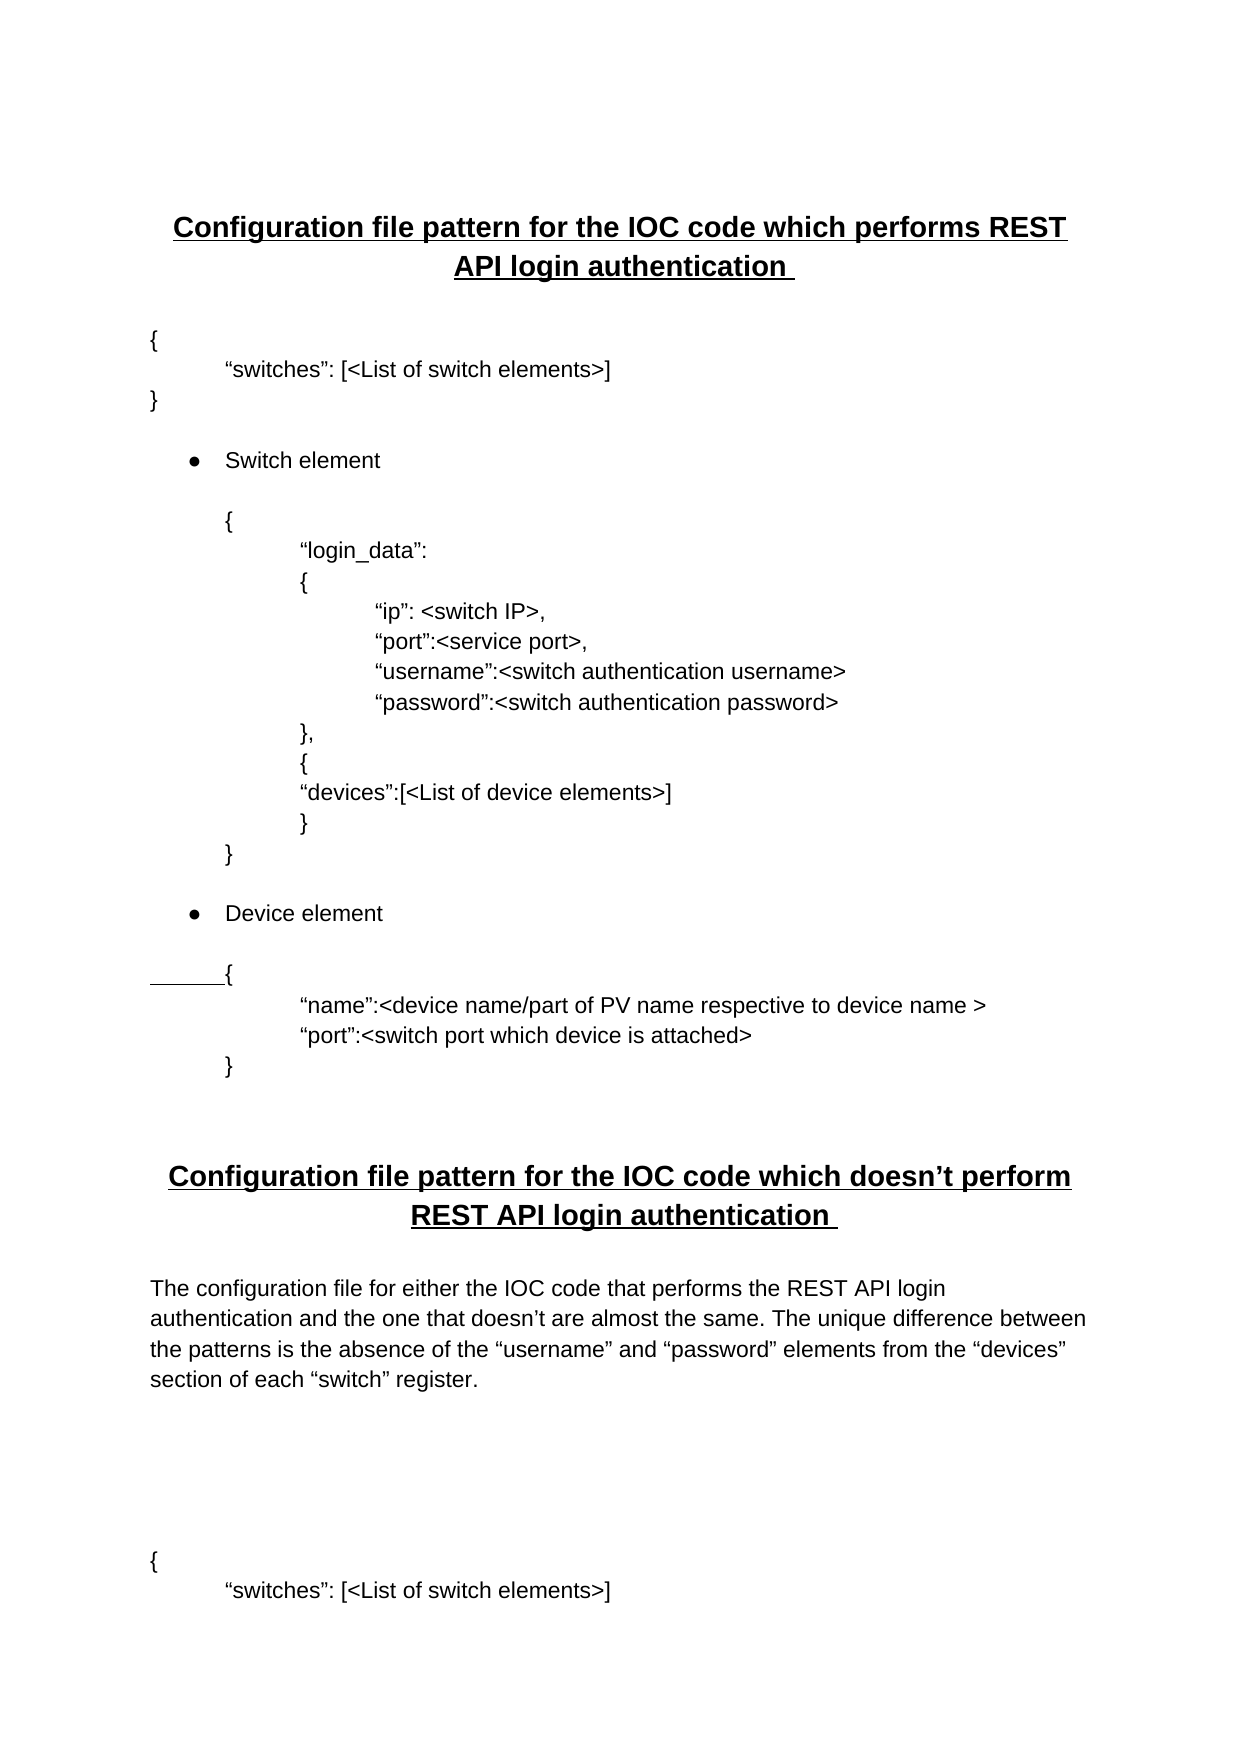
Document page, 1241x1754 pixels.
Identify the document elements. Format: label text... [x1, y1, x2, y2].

text The configuration file for either the IOC code that performs the REST API login authentication and the one that doesn’t are almost the same. The unique difference between the patterns is the absence of the “username” and “password” elements from the “devices” section of each “switch” register. [150, 1275, 1090, 1392]
text { [225, 749, 1090, 775]
text { [150, 1547, 1090, 1573]
text “login_data”: [225, 537, 1090, 564]
text } [225, 1052, 1090, 1078]
text “port”:<service port>, [300, 628, 1090, 654]
text “password”:<switch authentication password> [300, 688, 1090, 715]
list Device element [187, 900, 1090, 926]
text } [225, 839, 1090, 866]
text } [225, 809, 1090, 836]
text Configuration file pattern for the IOC code which performs REST API login authentication [150, 210, 1090, 282]
text “name”:<device name/part of PV name respective to device name > [225, 992, 1090, 1018]
text }, [225, 719, 1090, 745]
text “username”:<switch authentication username> [300, 658, 1090, 685]
text } [150, 386, 1090, 413]
text { [225, 568, 1090, 594]
text “switches”: [<List of switch elements>] [150, 356, 1090, 383]
text Configuration file pattern for the IOC code which doesn’t perform REST API login authentication [150, 1159, 1090, 1232]
list Switch element [187, 447, 1090, 473]
text “switches”: [<List of switch elements>] [150, 1577, 1090, 1603]
text “devices”:[<List of device elements>] [225, 779, 1090, 806]
text “port”:<switch port which device is attached> [225, 1022, 1090, 1048]
text “ip”: <switch IP>, [225, 598, 1090, 624]
text { [150, 960, 1090, 987]
text { [150, 326, 1090, 352]
text { [225, 507, 1090, 534]
